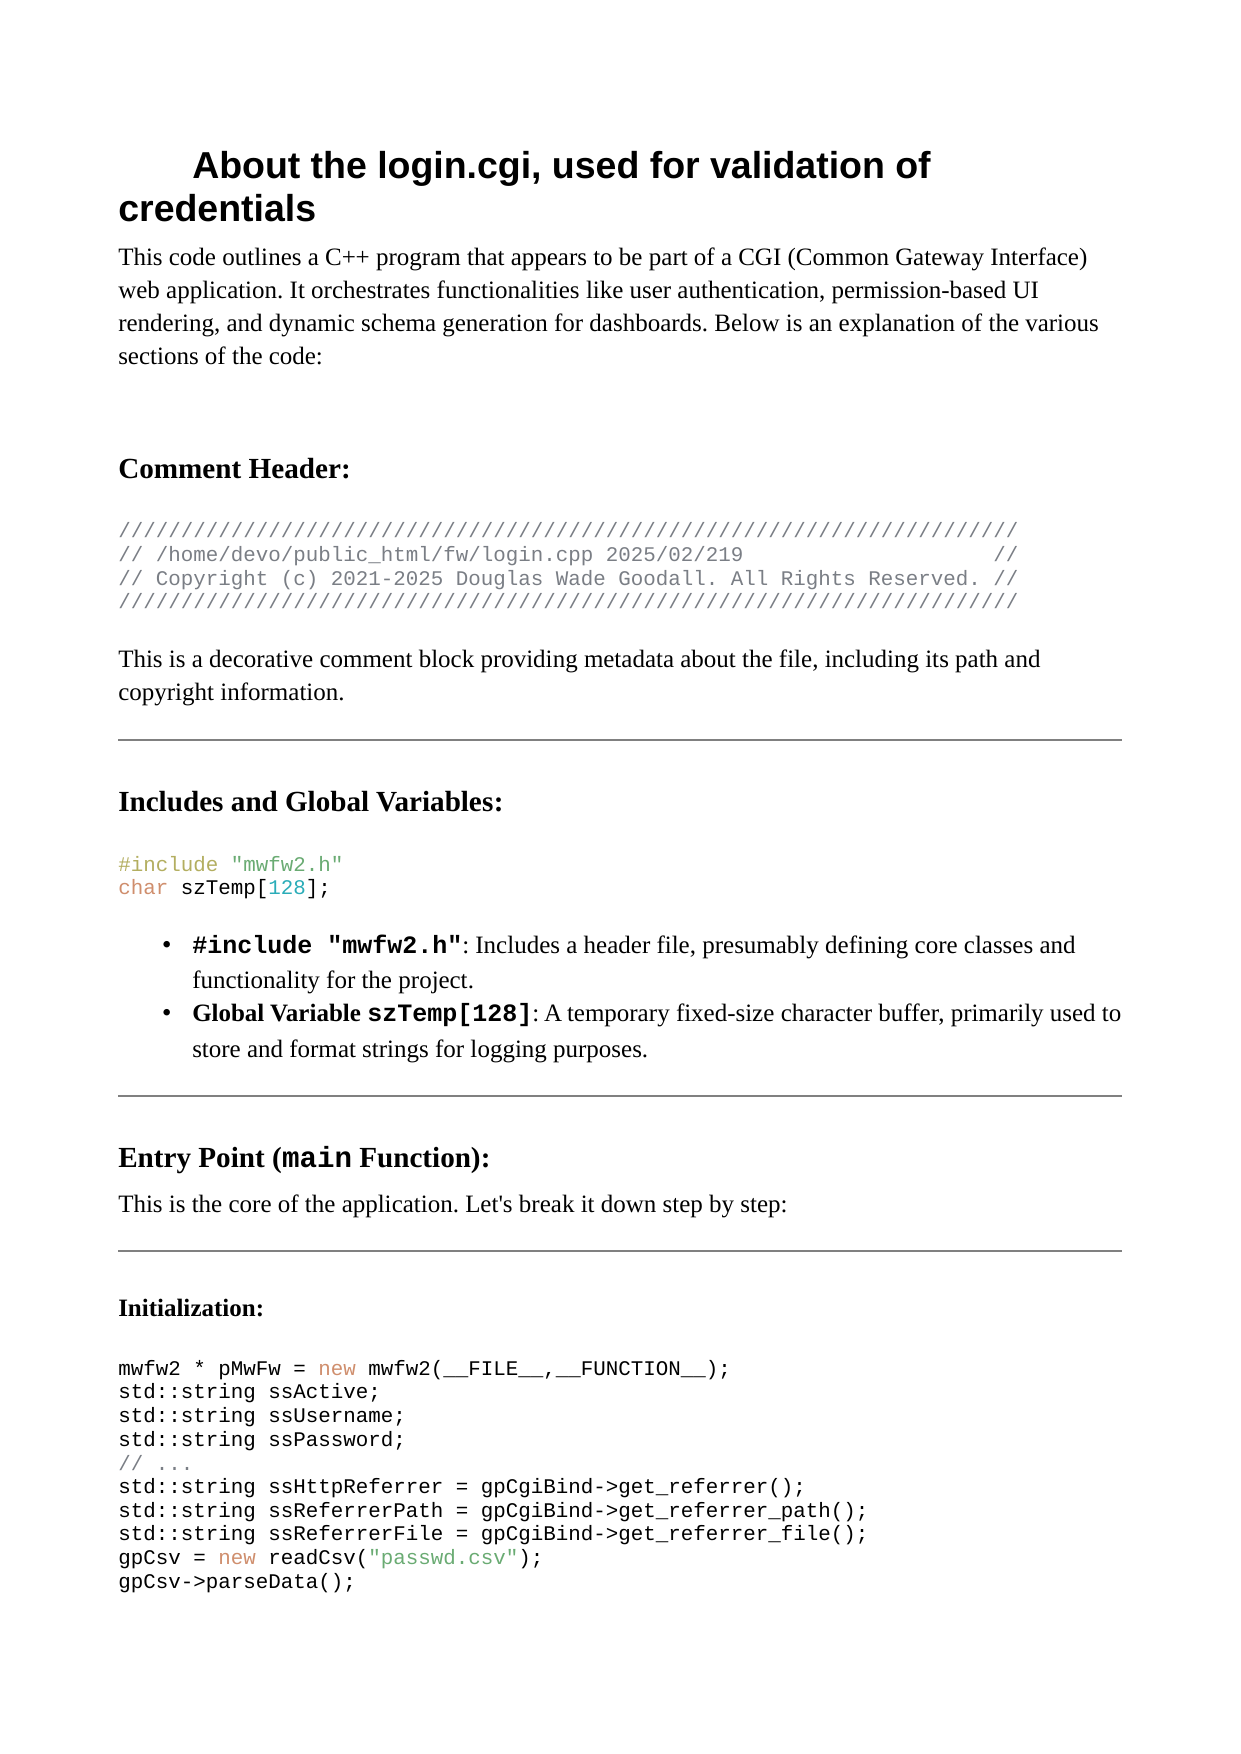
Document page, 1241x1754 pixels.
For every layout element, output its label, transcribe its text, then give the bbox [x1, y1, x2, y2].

text std::string ssUsername; [118, 1405, 1122, 1429]
text std::string ssReferrerFile = gpCgiBind->get_referrer_file(); [118, 1523, 1122, 1547]
list #include "mwfw2.h": Includes a header file, presumably defining core classes and functionality for the project. [162, 930, 1122, 994]
text mwfw2 * pMwFw = new mwfw2(__FILE__,__FUNCTION__); [118, 1358, 1122, 1382]
text #include "mwfw2.h" [118, 854, 1122, 877]
text std::string ssPassword; [118, 1429, 1122, 1452]
text std::string ssReferrerPath = gpCgiBind->get_referrer_path(); [118, 1500, 1122, 1523]
text char szTemp[128]; [118, 877, 1122, 901]
text //////////////////////////////////////////////////////////////////////// [118, 520, 1122, 544]
text std::string ssActive; [118, 1382, 1122, 1405]
text std::string ssHttpReferrer = gpCgiBind->get_referrer(); [118, 1476, 1122, 1500]
text gpCsv->parseData(); [118, 1571, 1122, 1594]
text This code outlines a C++ program that appears to be part of a CGI (Common Gateway Interface) web application. It orchestrates functionalities like user authentication, permission-based UI rendering, and dynamic schema generation for dashboards. Below is an explanation of the various sections of the code: [118, 242, 1122, 370]
text // Copyright (c) 2021-2025 Douglas Wade Goodall. All Rights Reserved. // [118, 568, 1122, 591]
text //////////////////////////////////////////////////////////////////////// [118, 591, 1122, 615]
subtitle Initialization: [118, 1293, 1122, 1322]
text This is a decorative comment block providing metadata about the file, including its path and copyright information. [118, 644, 1122, 706]
list Global Variable szTemp[128]: A temporary fixed-size character buffer, primarily used to store and format strings for logging purposes. [162, 998, 1122, 1062]
text // /home/devo/public_html/fw/login.cpp 2025/02/219 // [118, 544, 1122, 568]
subtitle Includes and Global Variables: [118, 784, 1122, 817]
text gpCsv = new readCsv("passwd.csv"); [118, 1547, 1122, 1571]
subtitle About the login.cgi, used for validation of credentials [118, 143, 1122, 229]
subtitle Comment Header: [118, 451, 1122, 484]
subtitle Entry Point (main Function): [118, 1140, 1122, 1176]
text // ... [118, 1452, 1122, 1476]
text This is the core of the application. Let's break it down step by step: [118, 1189, 1122, 1217]
